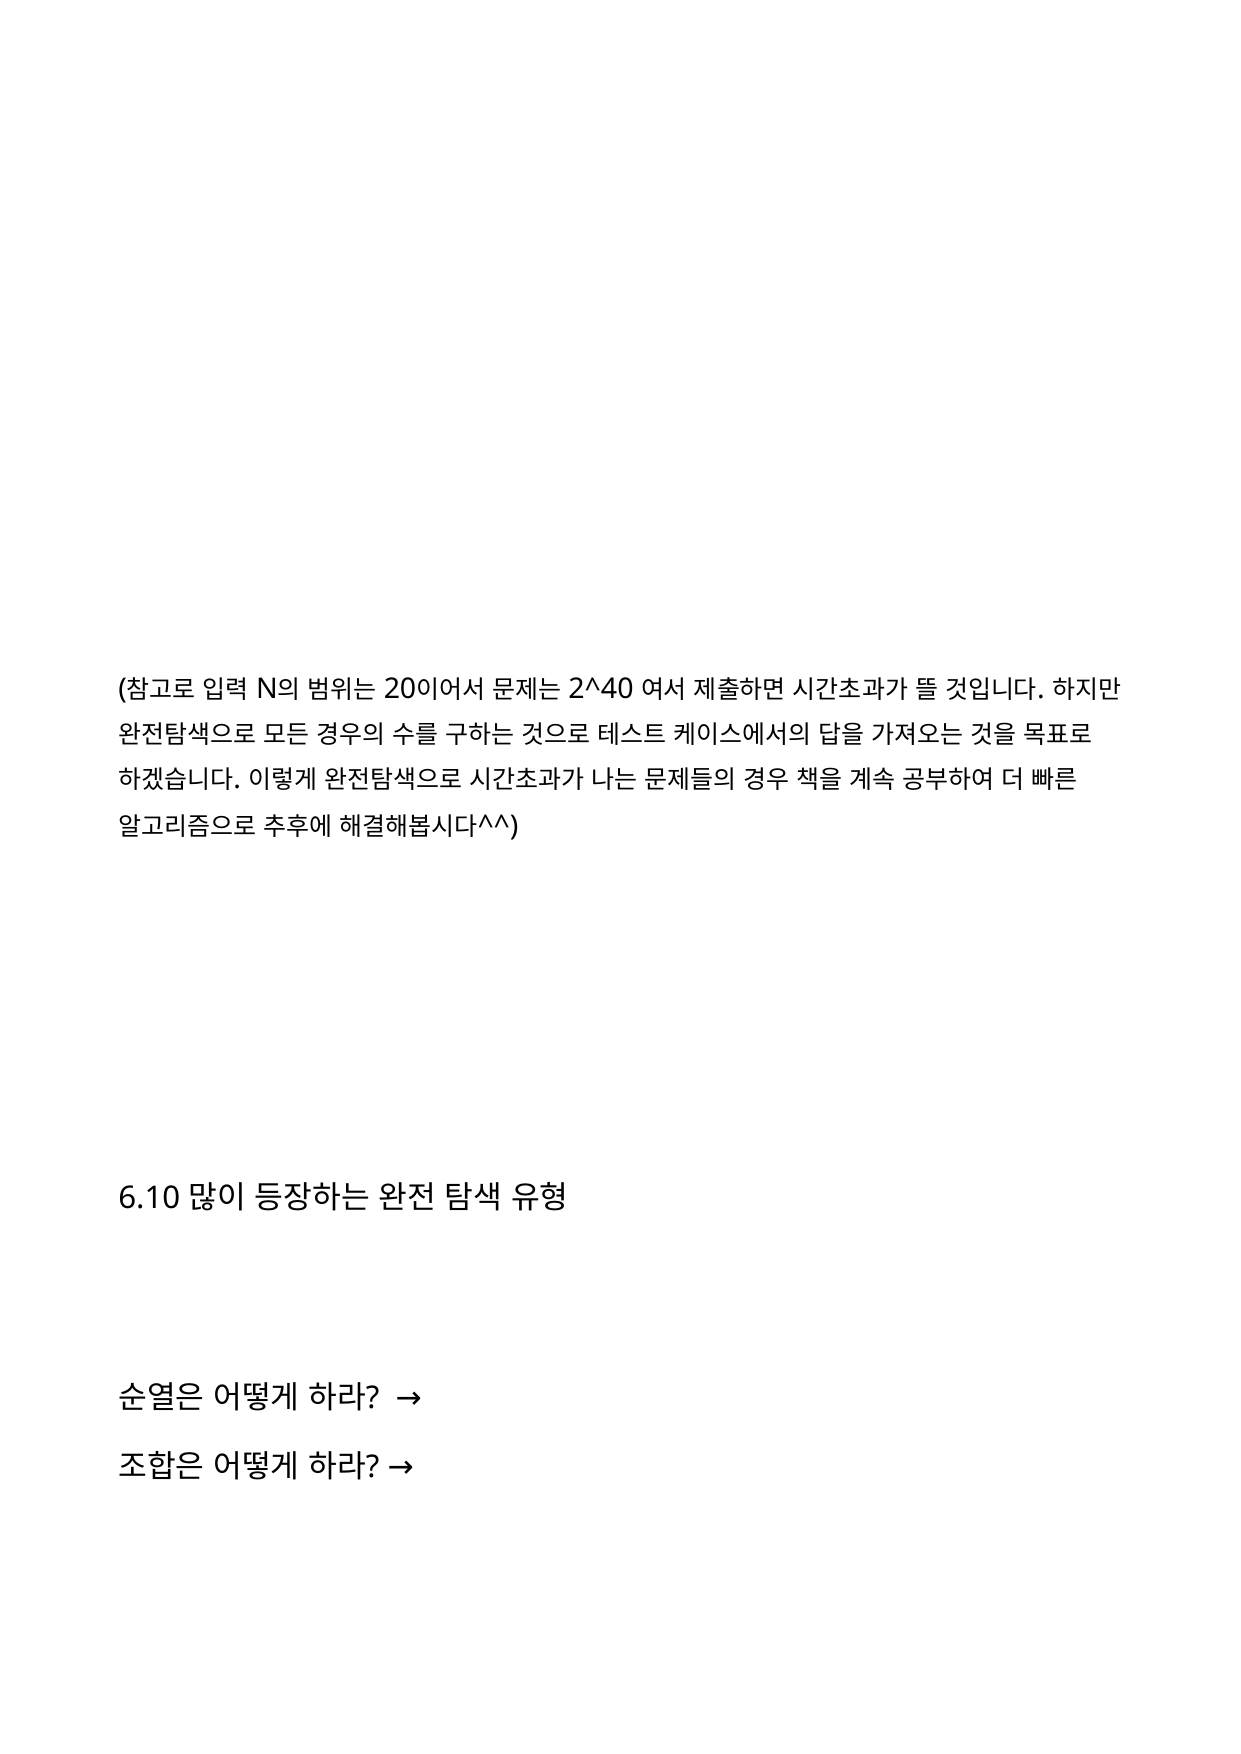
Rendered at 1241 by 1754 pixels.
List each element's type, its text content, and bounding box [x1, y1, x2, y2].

text 순열은 어떻게 하라? → [118, 1372, 1122, 1418]
text (참고로 입력 N의 범위는 20이어서 문제는 2^40 여서 제출하면 시간초과가 뜰 것입니다. 하지만 완전탐색으로 모든 경우의 수를 구하는 것으로 테스트 케이스에서의 답을 가져오는 것을 목표로 하겠습니다. 이렇게 완전탐색으로 시간초과가 나는 문제들의 경우 책을 계속 공부하여 더 빠른 알고리즘으로 추후에 해결해봅시다^^) [118, 668, 1122, 844]
text 6.10 많이 등장하는 완전 탐색 유형 [118, 1172, 1122, 1217]
text 조합은 어떻게 하라? → [118, 1441, 1122, 1487]
